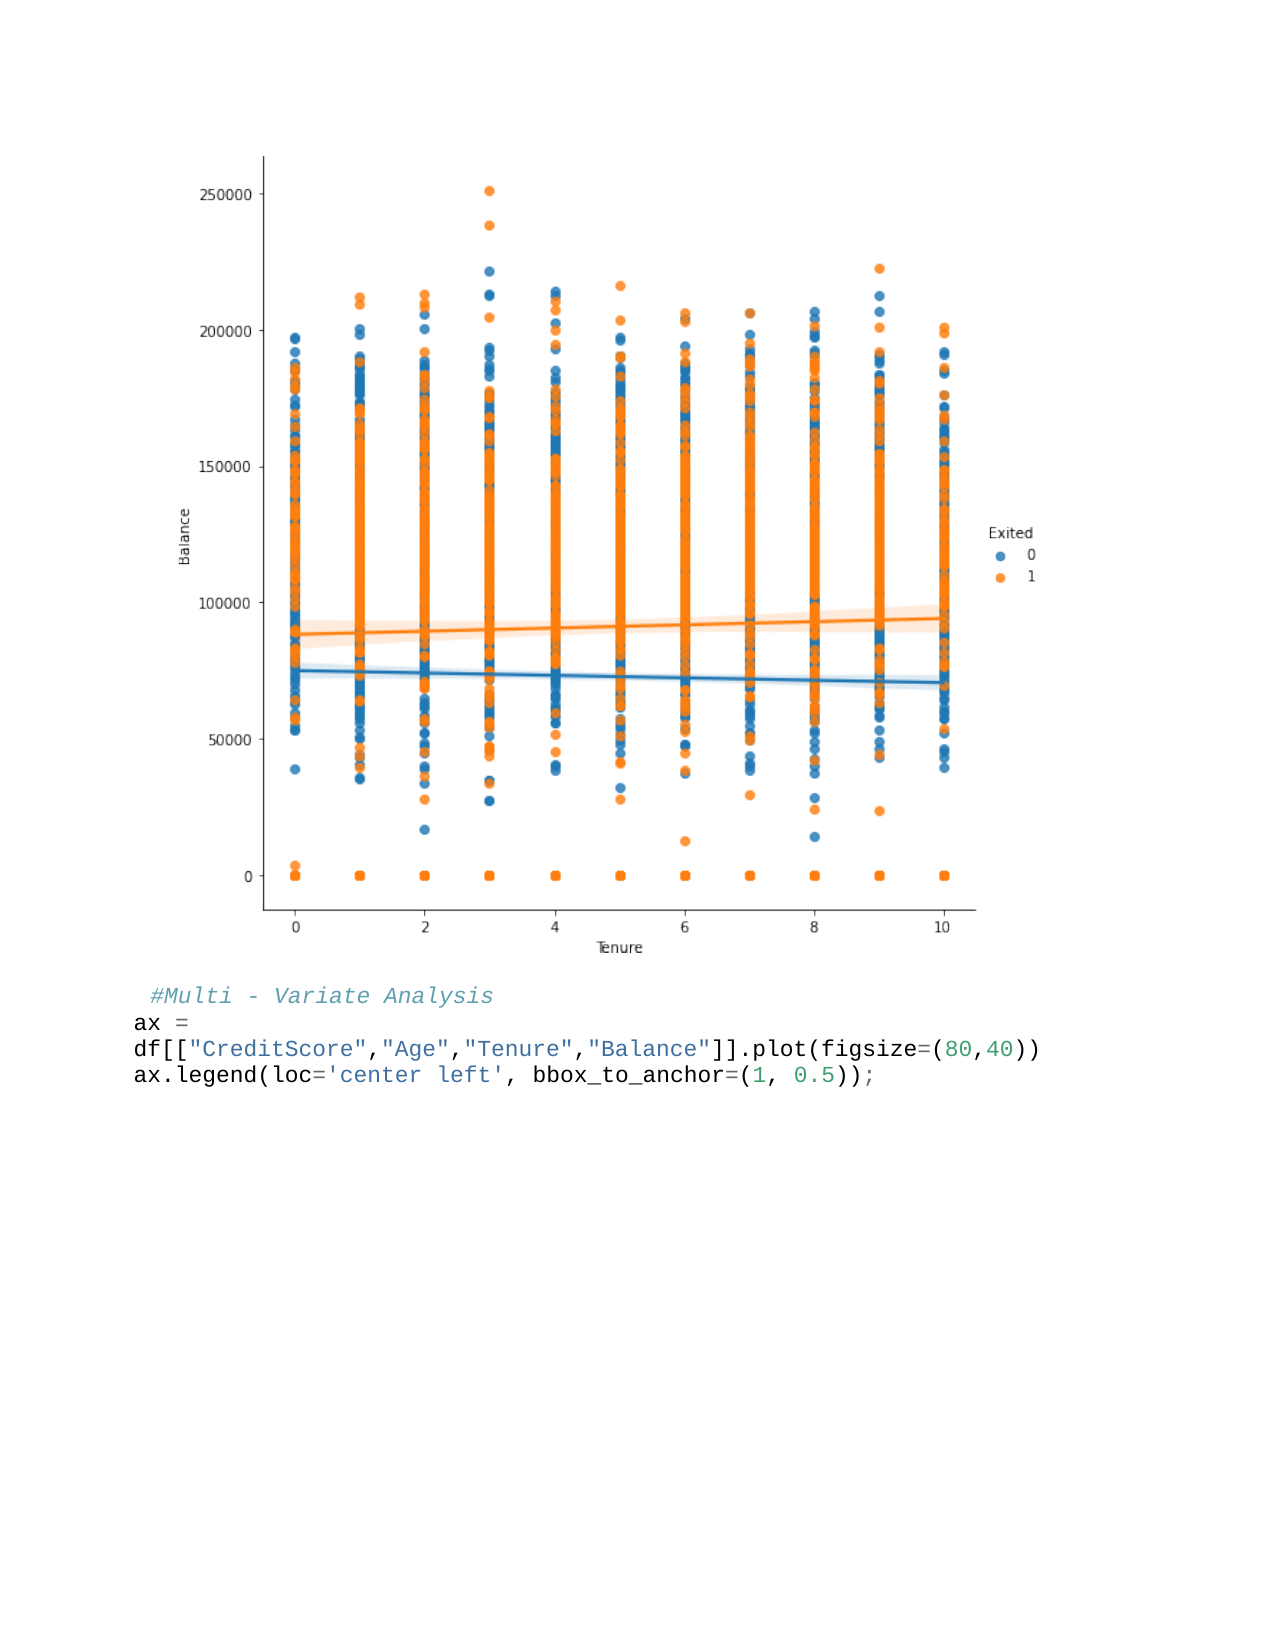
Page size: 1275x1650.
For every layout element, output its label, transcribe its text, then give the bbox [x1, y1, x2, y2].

text #Multi - Variate Analysis [150, 984, 1133, 1010]
text ax = df[["CreditScore","Age","Tenure","Balance"]].plot(figsize=(80,40)) ax.legend(loc='center left', bbox_to_anchor=(1, 0.5)); [133, 1011, 1070, 1089]
